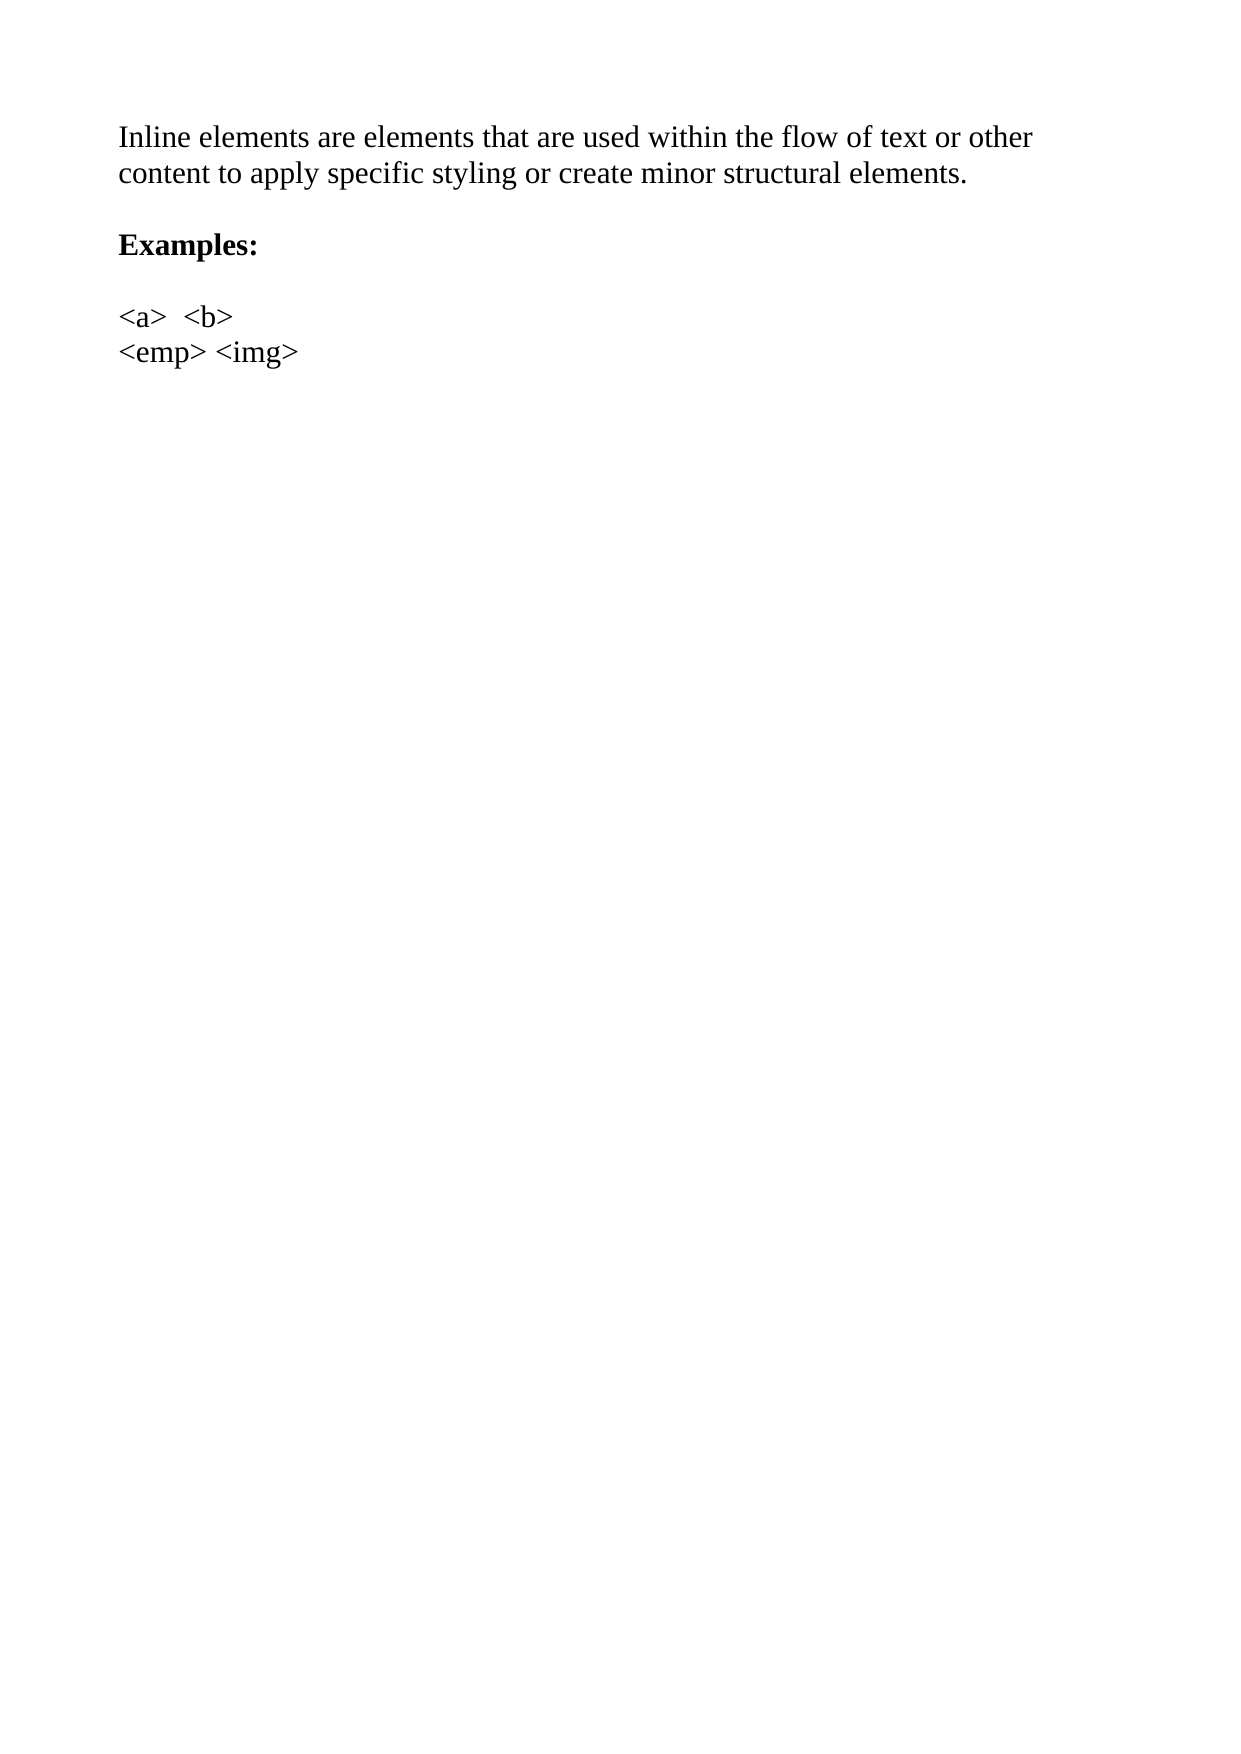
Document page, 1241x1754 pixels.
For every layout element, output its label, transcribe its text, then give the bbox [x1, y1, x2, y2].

text Inline elements are elements that are used within the flow of text or other content to apply specific styling or create minor structural elements. [118, 118, 1122, 190]
text <a> <b> [118, 298, 1122, 334]
text <emp> <img> [118, 334, 1122, 370]
text Examples: [118, 226, 1122, 262]
